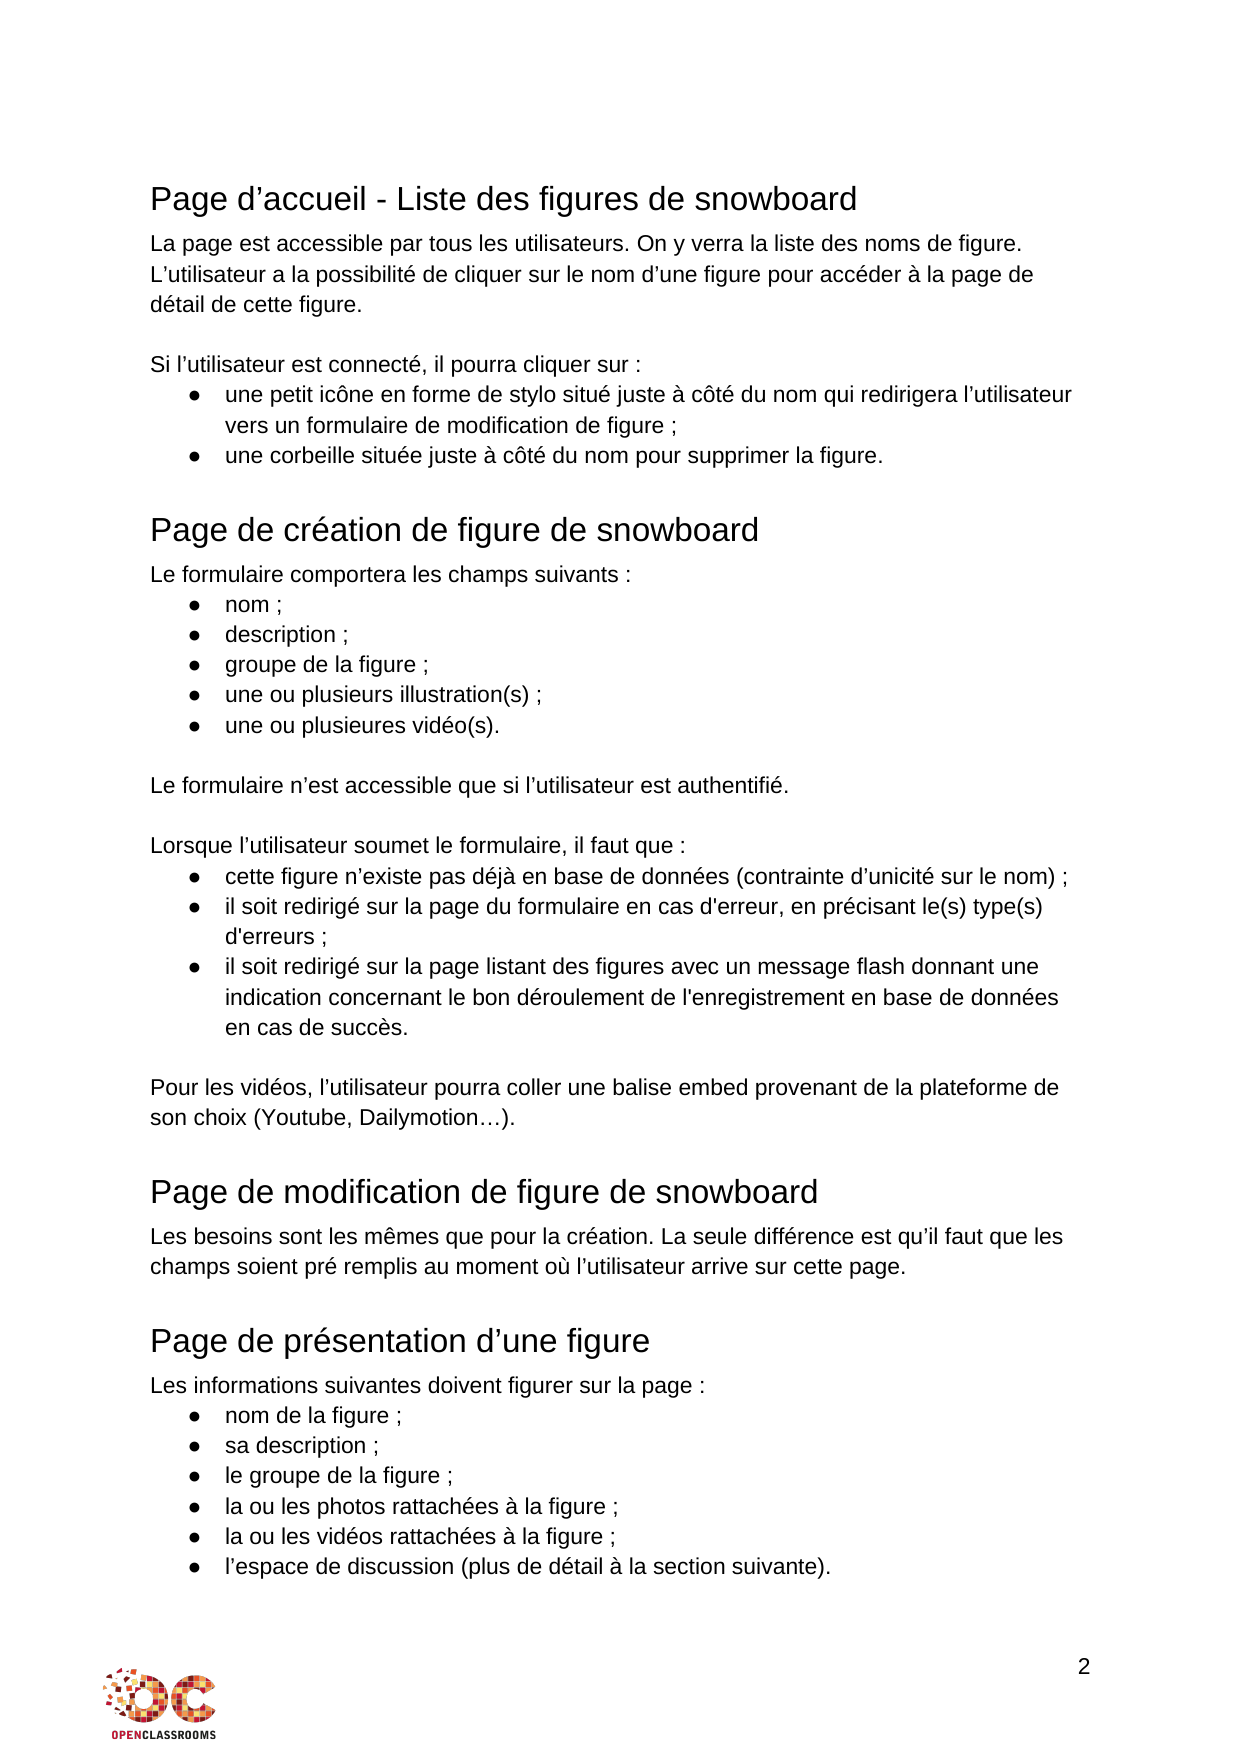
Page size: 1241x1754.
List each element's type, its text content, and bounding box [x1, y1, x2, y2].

text Le formulaire n’est accessible que si l’utilisateur est authentifié. [150, 772, 1090, 798]
text Si l’utilisateur est connecté, il pourra cliquer sur : [150, 351, 1090, 378]
list description ; [187, 621, 1090, 647]
list une ou plusieures vidéo(s). [187, 712, 1090, 738]
text Le formulaire comportera les champs suivants : [150, 561, 1090, 587]
text Pour les vidéos, l’utilisateur pourra coller une balise embed provenant de la plateforme de son choix (Youtube, Dailymotion…). [150, 1074, 1090, 1131]
list nom ; [187, 591, 1090, 617]
list le groupe de la figure ; [187, 1462, 1090, 1489]
subtitle Page de création de figure de snowboard [150, 509, 1090, 548]
list groupe de la figure ; [187, 651, 1090, 677]
text Les besoins sont les mêmes que pour la création. La seule différence est qu’il faut que les champs soient pré remplis au moment où l’utilisateur arrive sur cette page. [150, 1223, 1090, 1279]
list sa description ; [187, 1432, 1090, 1458]
picture [98, 1660, 220, 1747]
list une ou plusieurs illustration(s) ; [187, 681, 1090, 708]
list une petit icône en forme de stylo situé juste à côté du nom qui redirigera l’utilisateur vers un formulaire de modification de figure ; [187, 381, 1090, 438]
list l’espace de discussion (plus de détail à la section suivante). [187, 1553, 1090, 1579]
list il soit redirigé sur la page du formulaire en cas d'erreur, en précisant le(s) type(s) d'erreurs ; [187, 893, 1090, 949]
text Lorsque l’utilisateur soumet le formulaire, il faut que : [150, 832, 1090, 859]
list cette figure n’existe pas déjà en base de données (contrainte d’unicité sur le nom) ; [187, 863, 1090, 889]
text Les informations suivantes doivent figurer sur la page : [150, 1372, 1090, 1398]
subtitle Page de présentation d’une figure [150, 1321, 1090, 1359]
list il soit redirigé sur la page listant des figures avec un message flash donnant une indication concernant le bon déroulement de l'enregistrement en base de données en cas de succès. [187, 953, 1090, 1040]
list la ou les photos rattachées à la figure ; [187, 1493, 1090, 1519]
list la ou les vidéos rattachées à la figure ; [187, 1523, 1090, 1549]
subtitle Page d’accueil - Liste des figures de snowboard [150, 179, 1090, 218]
text La page est accessible par tous les utilisateurs. On y verra la liste des noms de figure. L’utilisateur a la possibilité de cliquer sur le nom d’une figure pour accéder à la page de détail de cette figure. [150, 230, 1090, 317]
list une corbeille située juste à côté du nom pour supprimer la figure. [187, 442, 1090, 468]
list nom de la figure ; [187, 1402, 1090, 1428]
subtitle Page de modification de figure de snowboard [150, 1172, 1090, 1210]
